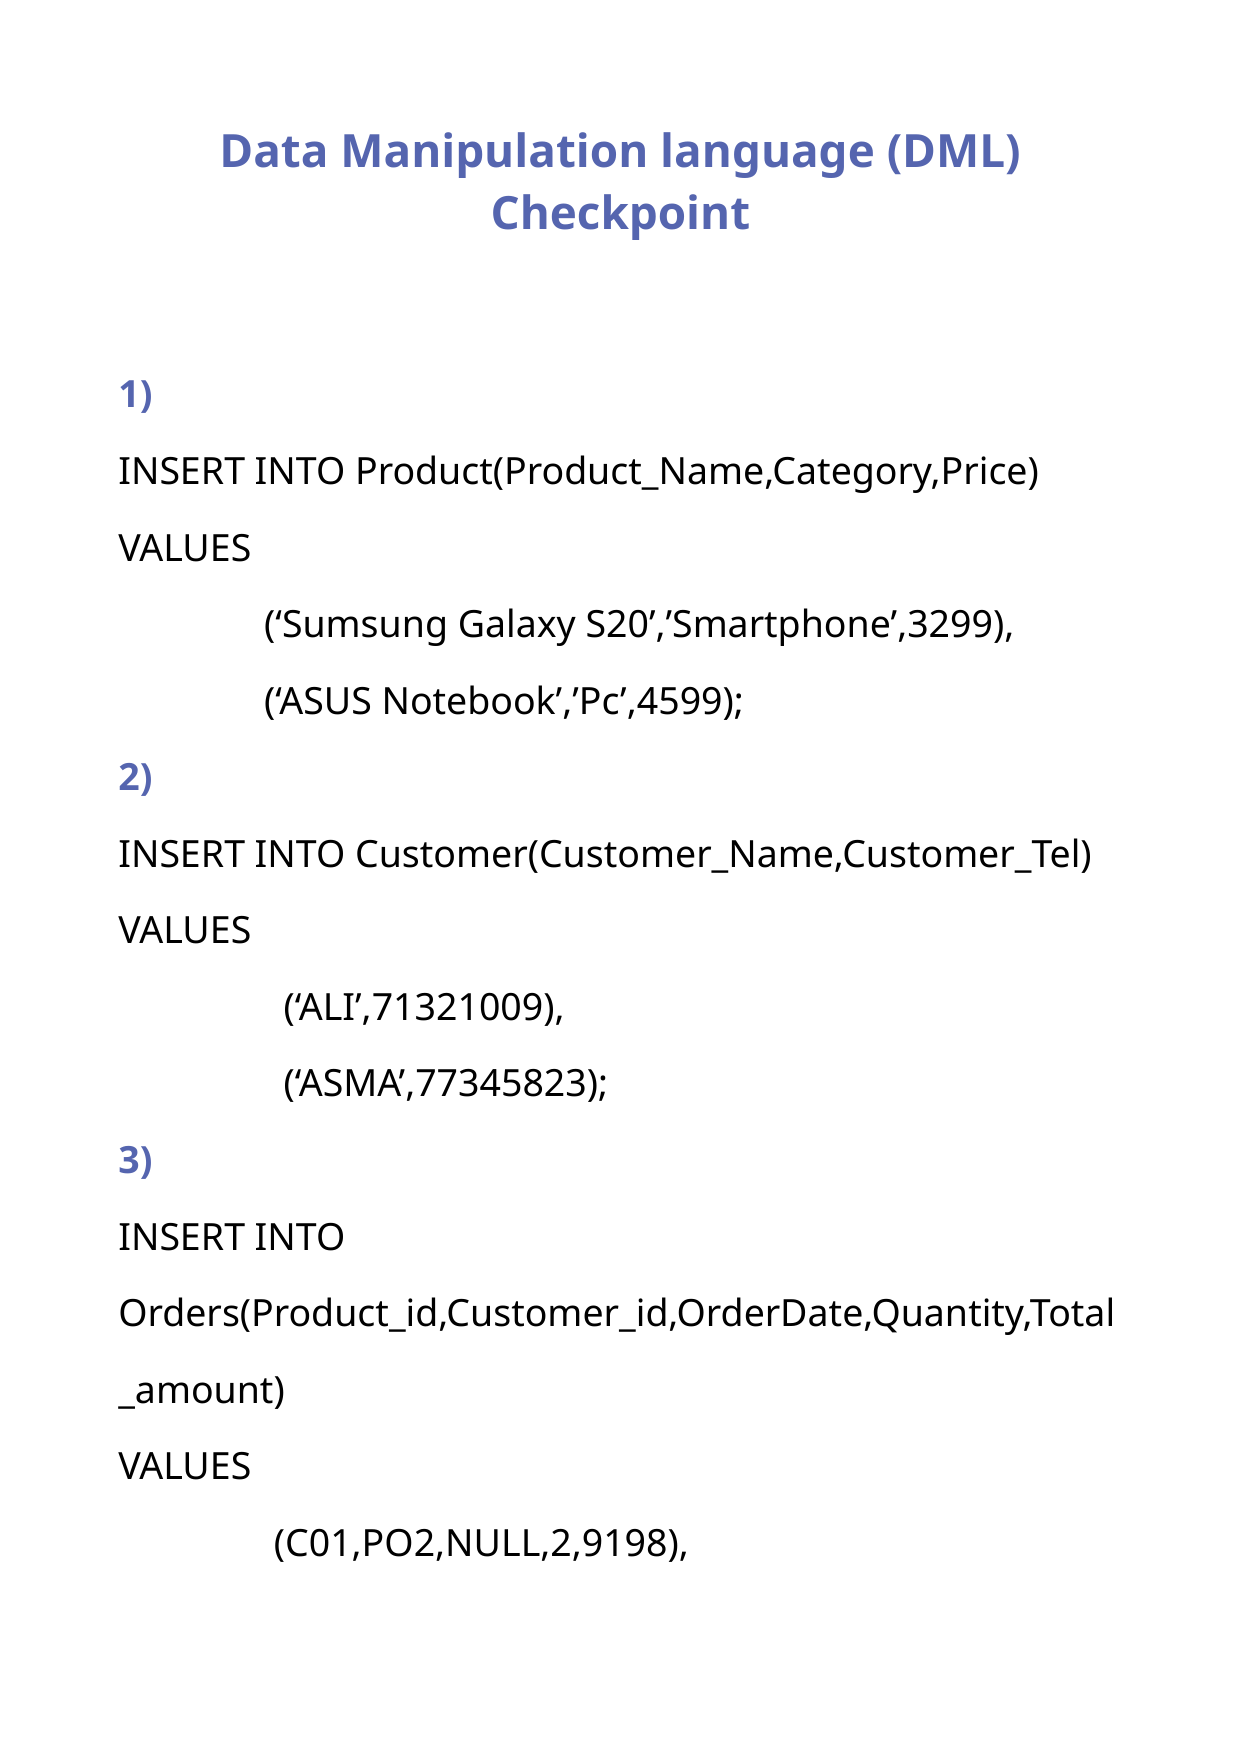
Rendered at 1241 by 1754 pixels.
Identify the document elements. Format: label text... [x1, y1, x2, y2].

text VALUES [118, 904, 1122, 955]
text (‘ALI’,71321009), [118, 980, 1122, 1031]
text VALUES [118, 1439, 1122, 1491]
text 1) [118, 368, 1122, 419]
text 3) [118, 1133, 1122, 1184]
text (‘ASMA’,77345823); [118, 1057, 1122, 1108]
text (‘Sumsung Galaxy S20’,’Smartphone’,3299), [118, 597, 1122, 648]
text INSERT INTO Customer(Customer_Name,Customer_Tel) [118, 827, 1122, 878]
text (‘ASUS Notebook’,’Pc’,4599); [118, 674, 1122, 725]
text 2) [118, 751, 1122, 802]
text (C01,PO2,NULL,2,9198), [118, 1516, 1122, 1567]
text Data Manipulation language (DML) Checkpoint [118, 118, 1122, 243]
text INSERT INTO Product(Product_Name,Category,Price) [118, 444, 1122, 495]
text VALUES [118, 521, 1122, 572]
text INSERT INTO Orders(Product_id,Customer_id,OrderDate,Quantity,Total_amount) [118, 1210, 1122, 1414]
